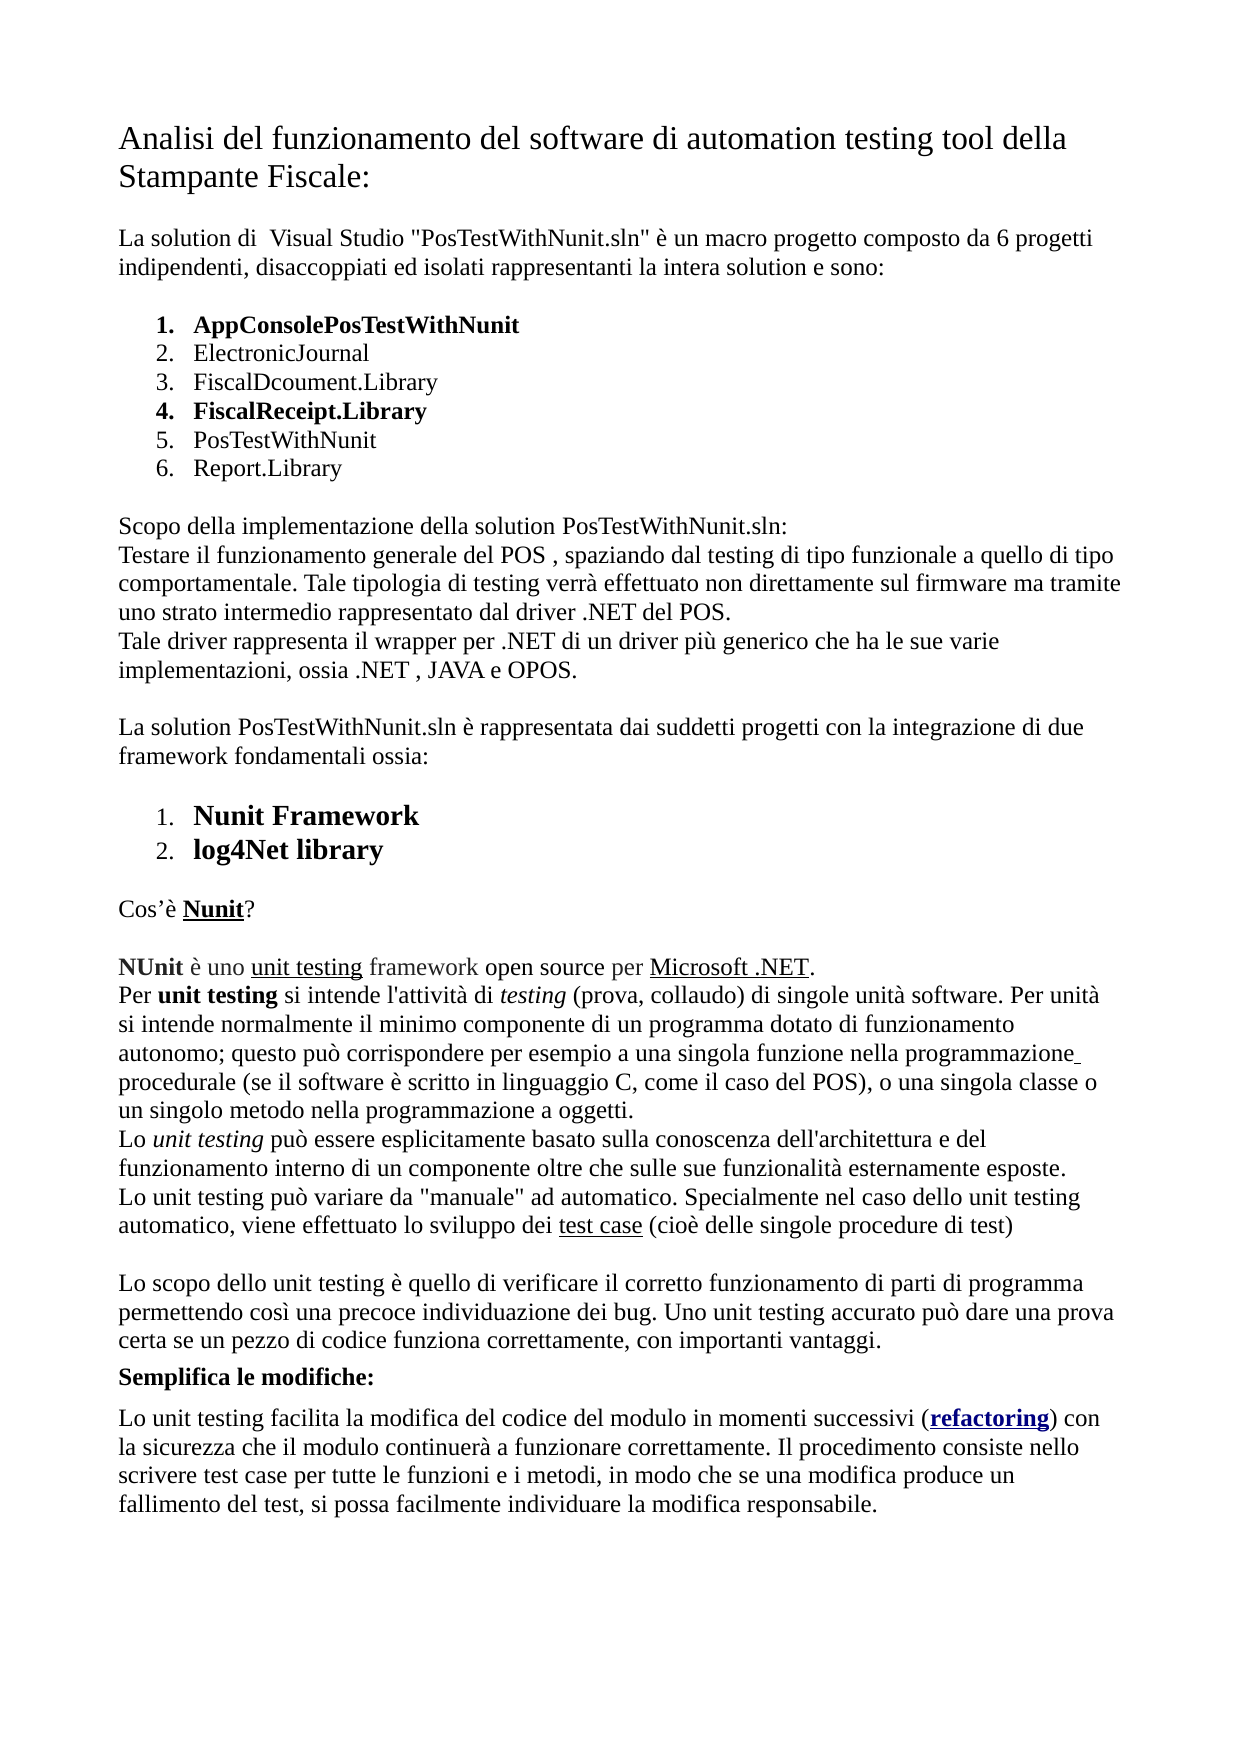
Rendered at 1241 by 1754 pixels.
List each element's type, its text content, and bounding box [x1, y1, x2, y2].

text Lo scopo dello unit testing è quello di verificare il corretto funzionamento di parti di programma permettendo così una precoce individuazione dei bug. Uno unit testing accurato può dare una prova certa se un pezzo di codice funziona correttamente, con importanti vantaggi. [118, 1268, 1122, 1354]
text Lo unit testing può variare da "manuale" ad automatico. Specialmente nel caso dello unit testing automatico, viene effettuato lo sviluppo dei test case (cioè delle singole procedure di test) [118, 1182, 1122, 1239]
text Testare il funzionamento generale del POS , spaziando dal testing di tipo funzionale a quello di tipo comportamentale. Tale tipologia di testing verrà effettuato non direttamente sul firmware ma tramite uno strato intermedio rappresentato dal driver .NET del POS. [118, 540, 1122, 626]
text Lo unit testing facilita la modifica del codice del modulo in momenti successivi (refactoring) con la sicurezza che il modulo continuerà a funzionare correttamente. Il procedimento consiste nello scrivere test case per tutte le funzioni e i metodi, in modo che se una modifica produce un fallimento del test, si possa facilmente individuare la modifica responsabile. [118, 1403, 1122, 1518]
text Per unit testing si intende l'attività di testing (prova, collaudo) di singole unità software. Per unità si intende normalmente il minimo componente di un programma dotato di funzionamento autonomo; questo può corrispondere per esempio a una singola funzione nella programmazione procedurale (se il software è scritto in linguaggio C, come il caso del POS), o una singola classe o un singolo metodo nella programmazione a oggetti. [118, 981, 1122, 1124]
subtitle Semplifica le modifiche: [118, 1362, 1122, 1391]
list Report.Library [156, 453, 1122, 482]
list FiscalReceipt.Library [156, 396, 1122, 425]
text Lo unit testing può essere esplicitamente basato sulla conoscenza dell'architettura e del funzionamento interno di un componente oltre che sulle sue funzionalità esternamente esposte. [118, 1124, 1122, 1182]
text NUnit è uno unit testing framework open source per Microsoft .NET. [118, 952, 1122, 981]
text Scopo della implementazione della solution PosTestWithNunit.sln: [118, 511, 1122, 540]
list AppConsolePosTestWithNunit [156, 310, 1122, 338]
list Nunit Framework [156, 798, 1122, 832]
text Tale driver rappresenta il wrapper per .NET di un driver più generico che ha le sue varie implementazioni, ossia .NET , JAVA e OPOS. [118, 626, 1122, 683]
text Analisi del funzionamento del software di automation testing tool della Stampante Fiscale: [118, 118, 1122, 195]
list FiscalDcoument.Library [156, 367, 1122, 396]
text La solution PosTestWithNunit.sln è rappresentata dai suddetti progetti con la integrazione di due framework fondamentali ossia: [118, 712, 1122, 770]
list log4Net library [156, 832, 1122, 866]
list PosTestWithNunit [156, 425, 1122, 453]
text Cos’è Nunit? [118, 894, 1122, 923]
text La solution di Visual Studio "PosTestWithNunit.sln" è un macro progetto composto da 6 progetti indipendenti, disaccoppiati ed isolati rappresentanti la intera solution e sono: [118, 223, 1122, 281]
list ElectronicJournal [156, 338, 1122, 367]
